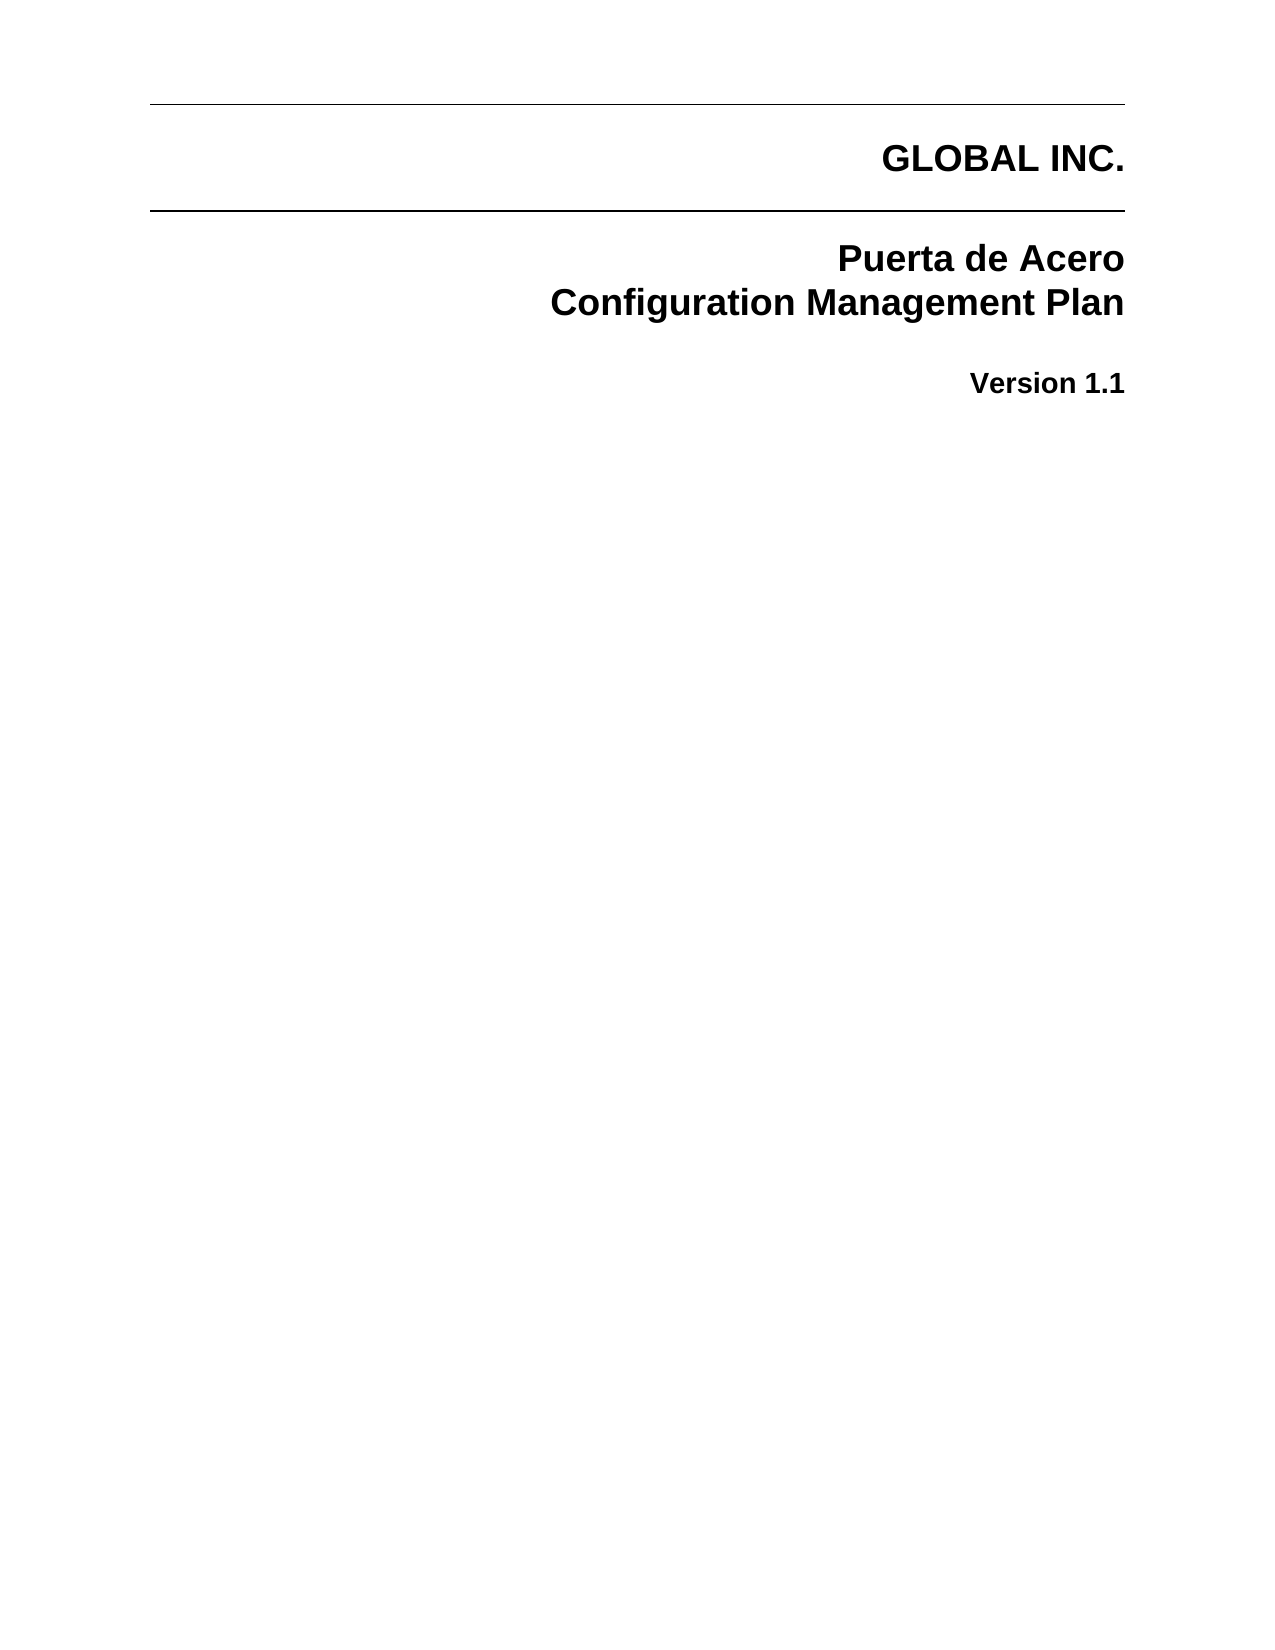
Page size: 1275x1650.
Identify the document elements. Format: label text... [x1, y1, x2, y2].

text Puerta de Acero [150, 237, 1125, 280]
text Configuration Management Plan [150, 280, 1125, 323]
text Version 1.1 [150, 366, 1125, 399]
